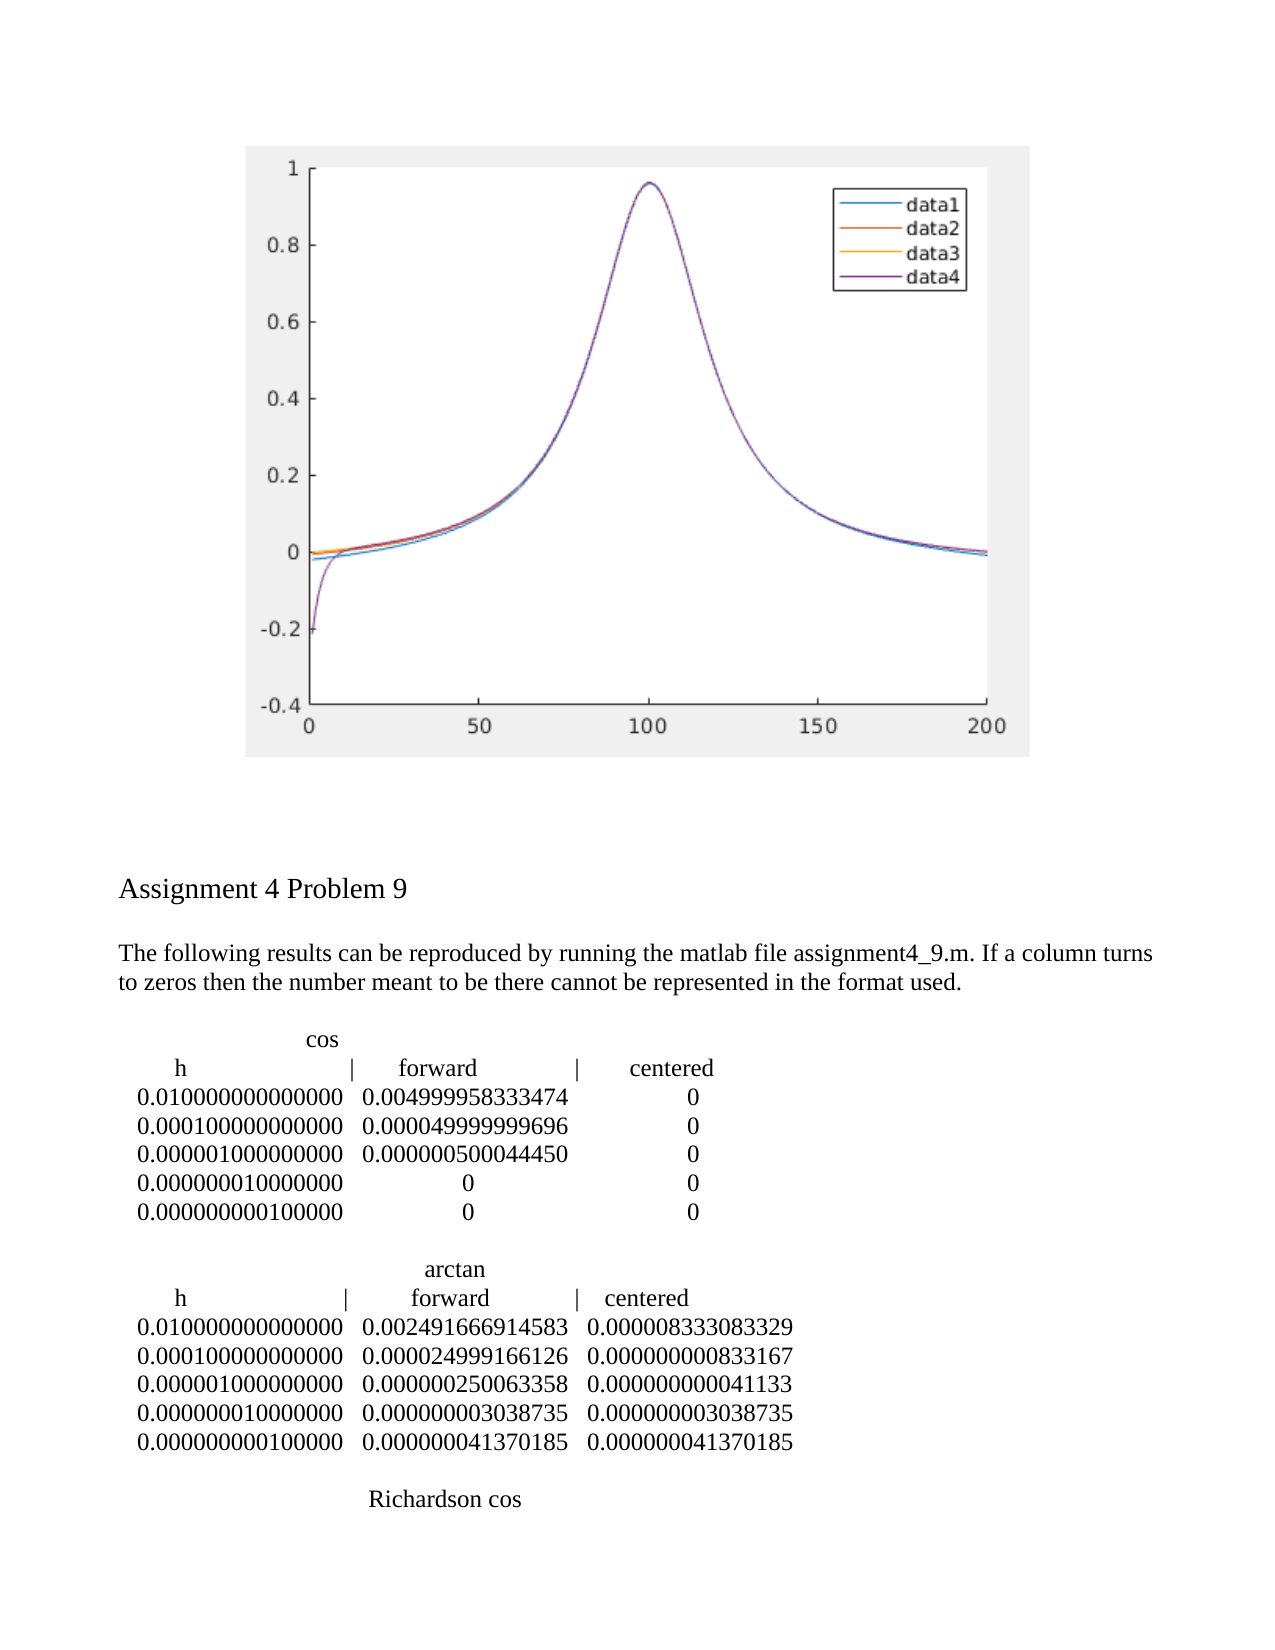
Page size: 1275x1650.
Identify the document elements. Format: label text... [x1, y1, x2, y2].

text The following results can be reproduced by running the matlab file assignment4_9.m. If a column turns to zeros then the number meant to be there cannot be represented in the format used. [118, 938, 1157, 996]
text Richardson cos [118, 1484, 1157, 1513]
text cos [118, 1024, 1157, 1053]
text 0.000000010000000 0 0 [118, 1168, 1157, 1197]
text 0.010000000000000 0.004999958333474 0 [118, 1082, 1157, 1111]
text 0.000000000100000 0 0 [118, 1197, 1157, 1226]
picture [245, 146, 1030, 757]
text 0.000000010000000 0.000000003038735 0.000000003038735 [118, 1398, 1157, 1427]
text arctan [118, 1254, 1157, 1283]
text 0.000100000000000 0.000049999999696 0 [118, 1111, 1157, 1139]
text 0.000100000000000 0.000024999166126 0.000000000833167 [118, 1341, 1157, 1369]
text 0.000001000000000 0.000000500044450 0 [118, 1139, 1157, 1168]
text Assignment 4 Problem 9 [118, 871, 1157, 905]
text 0.000001000000000 0.000000250063358 0.000000000041133 [118, 1369, 1157, 1398]
text 0.000000000100000 0.000000041370185 0.000000041370185 [118, 1427, 1157, 1456]
text h | forward | centered [118, 1283, 1157, 1312]
text h | forward | centered [118, 1053, 1157, 1082]
text 0.010000000000000 0.002491666914583 0.000008333083329 [118, 1312, 1157, 1341]
